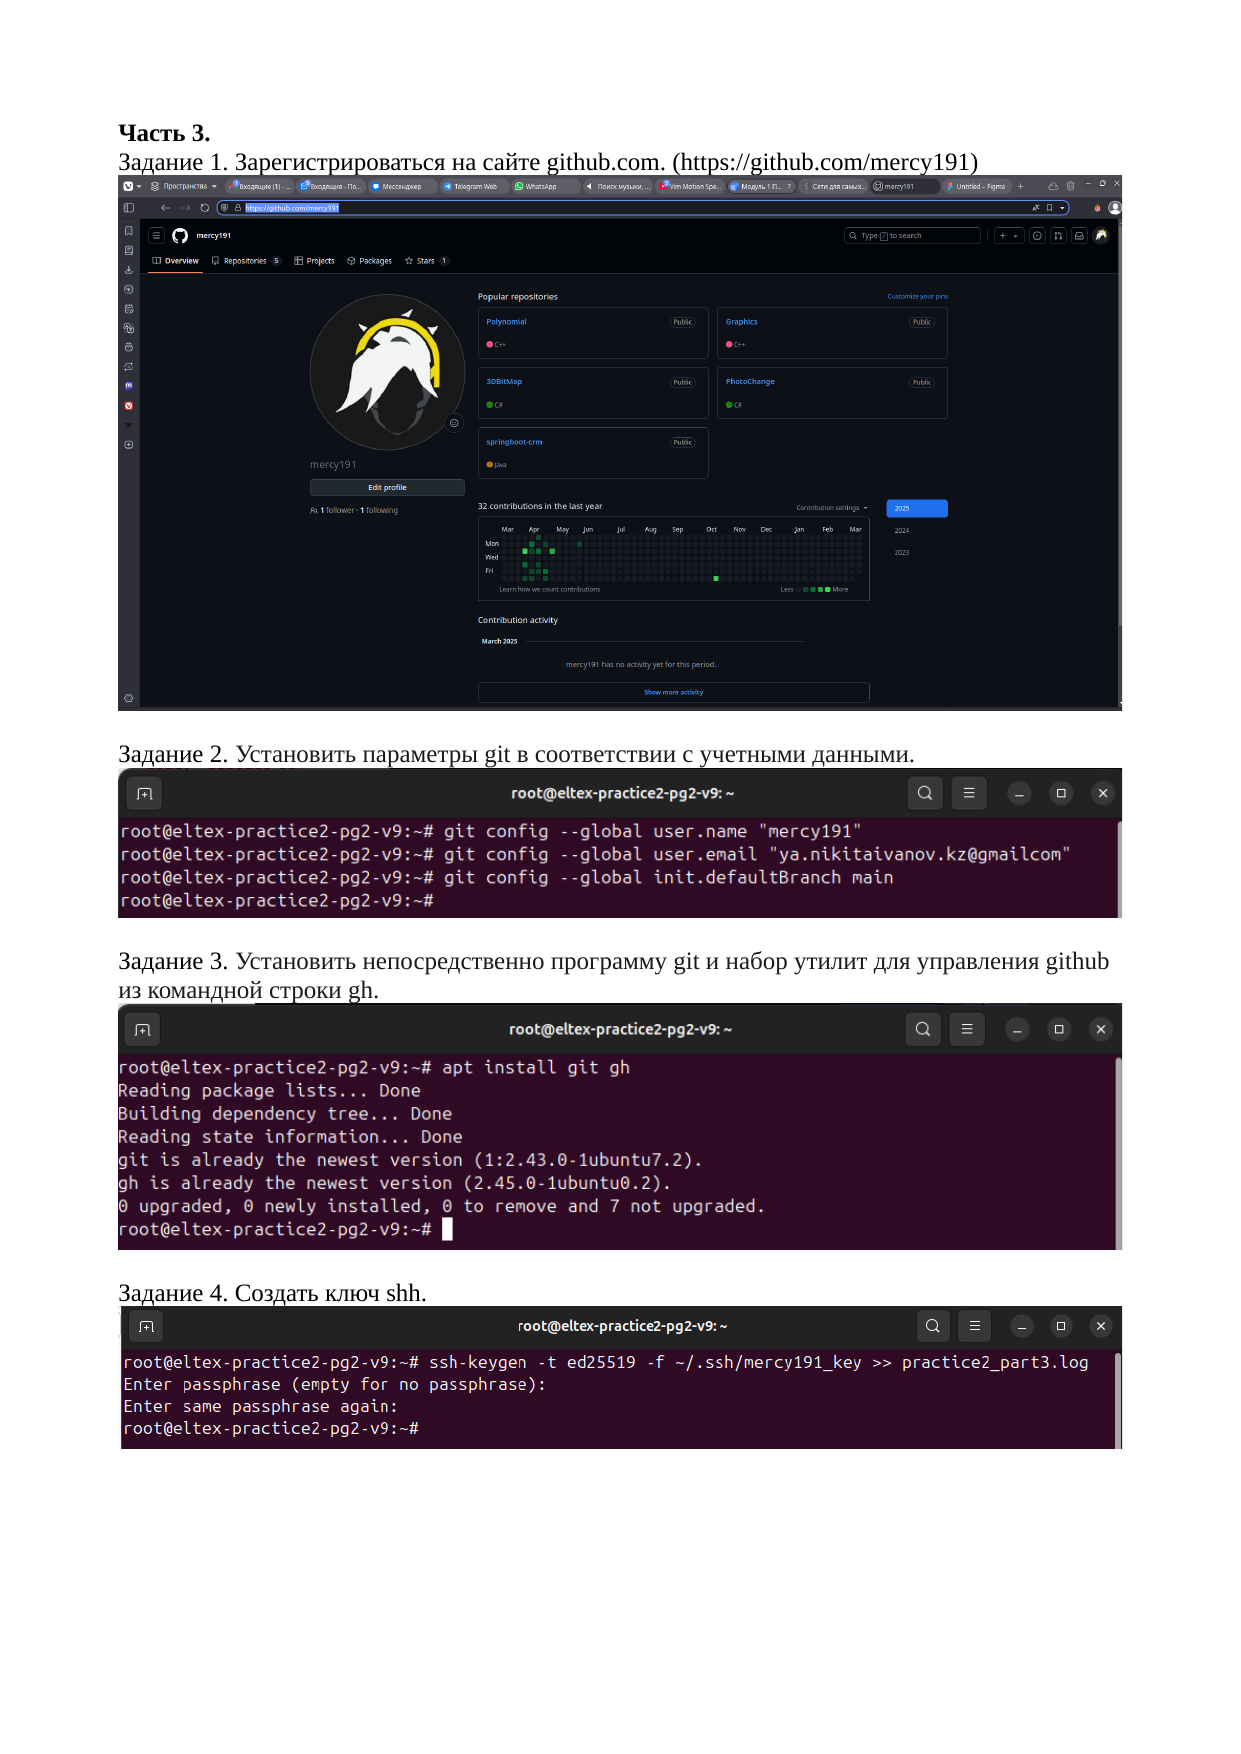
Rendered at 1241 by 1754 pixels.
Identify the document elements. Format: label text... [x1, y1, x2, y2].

picture [118, 1306, 1123, 1449]
text Задание 3. Установить непосредственно программу git и набор утилит для управления github из командной строки gh. [118, 946, 1122, 1003]
text Задание 2. Установить параметры git в соответствии с учетными данными. [118, 739, 1122, 768]
text Часть 3. [118, 118, 1122, 147]
picture [118, 175, 1123, 711]
picture [118, 768, 1123, 918]
text Задание 4. Создать ключ shh. [118, 1278, 1122, 1306]
text Задание 1. Зарегистрироваться на сайте github.com. (https://github.com/mercy191) [118, 147, 1122, 175]
picture [118, 1003, 1123, 1250]
